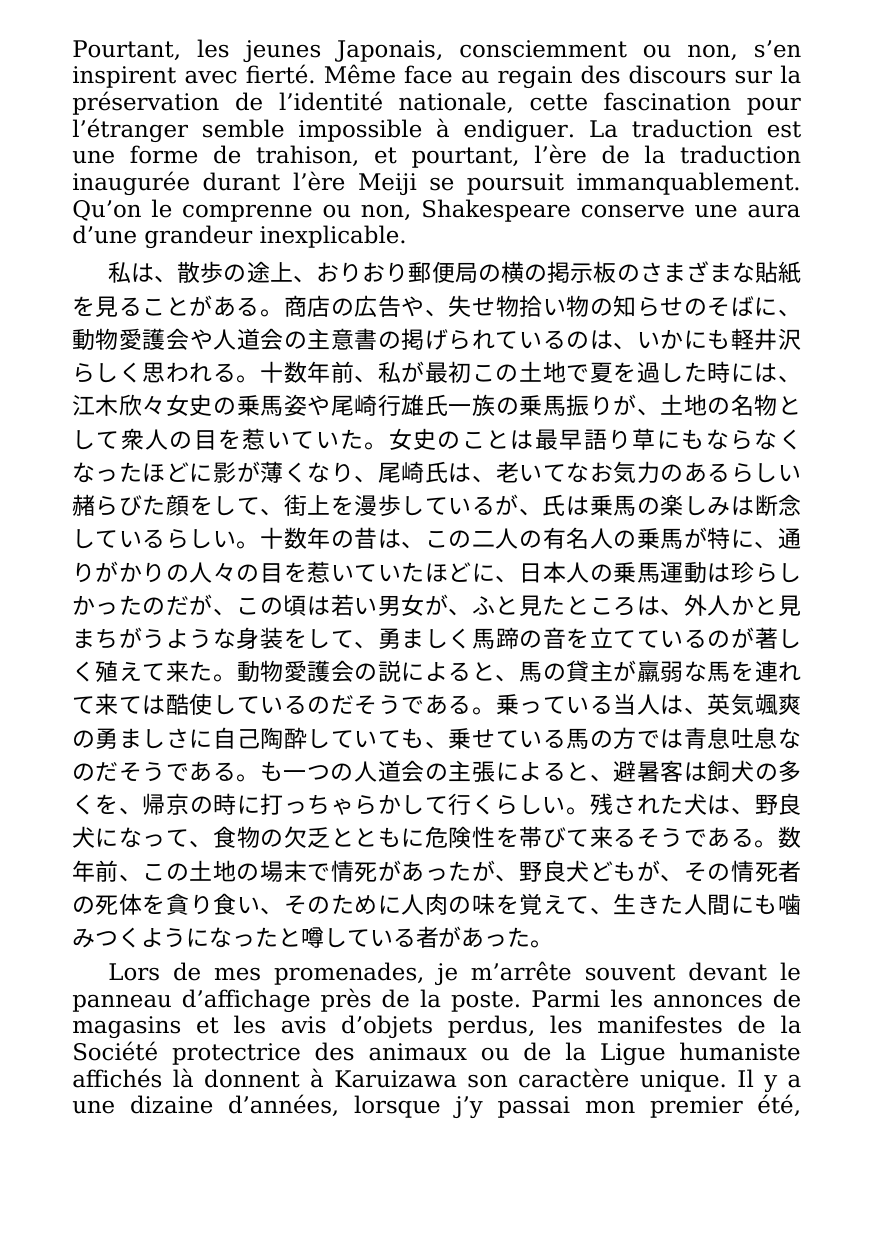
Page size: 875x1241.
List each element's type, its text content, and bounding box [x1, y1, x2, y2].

text Pourtant, les jeunes Japonais, consciemment ou non, s’en inspirent avec fierté. Même face au regain des discours sur la préservation de l’identité nationale, cette fascination pour l’étranger semble impossible à endiguer. La traduction est une forme de trahison, et pourtant, l’ère de la traduction inaugurée durant l’ère Meiji se poursuit immanquablement. Qu’on le comprenne ou non, Shakespeare conserve une aura d’une grandeur inexplicable. [72, 36, 802, 249]
text 私は、散歩の途上、おりおり郵便局の横の掲示板のさまざまな貼紙を見ることがある。商店の広告や、失せ物拾い物の知らせのそばに、動物愛護会や人道会の主意書の掲げられているのは、いかにも軽井沢らしく思われる。十数年前、私が最初この土地で夏を過した時には、江木欣々女史の乗馬姿や尾崎行雄氏一族の乗馬振りが、土地の名物として衆人の目を惹いていた。女史のことは最早語り草にもならなくなったほどに影が薄くなり、尾崎氏は、老いてなお気力のあるらしい赭らびた顔をして、街上を漫歩しているが、氏は乗馬の楽しみは断念しているらしい。十数年の昔は、この二人の有名人の乗馬が特に、通りがかりの人々の目を惹いていたほどに、日本人の乗馬運動は珍らしかったのだが、この頃は若い男女が、ふと見たところは、外人かと見まちがうような身装をして、勇ましく馬蹄の音を立てているのが著しく殖えて来た。動物愛護会の説によると、馬の貸主が羸弱な馬を連れて来ては酷使しているのだそうである。乗っている当人は、英気颯爽の勇ましさに自己陶酔していても、乗せている馬の方では青息吐息なのだそうである。も一つの人道会の主張によると、避暑客は飼犬の多くを、帰京の時に打っちゃらかして行くらしい。残された犬は、野良犬になって、食物の欠乏とともに危険性を帯びて来るそうである。数年前、この土地の場末で情死があったが、野良犬どもが、その情死者の死体を貪り食い、そのために人肉の味を覚えて、生きた人間にも噛みつくようになったと噂している者があった。 [72, 255, 802, 953]
text Lors de mes promenades, je m’arrête souvent devant le panneau d’affichage près de la poste. Parmi les annonces de magasins et les avis d’objets perdus, les manifestes de la Société protectrice des animaux ou de la Ligue humaniste affichés là donnent à Karuizawa son caractère unique. Il y a une dizaine d’années, lorsque j’y passai mon premier été, [72, 959, 802, 1119]
